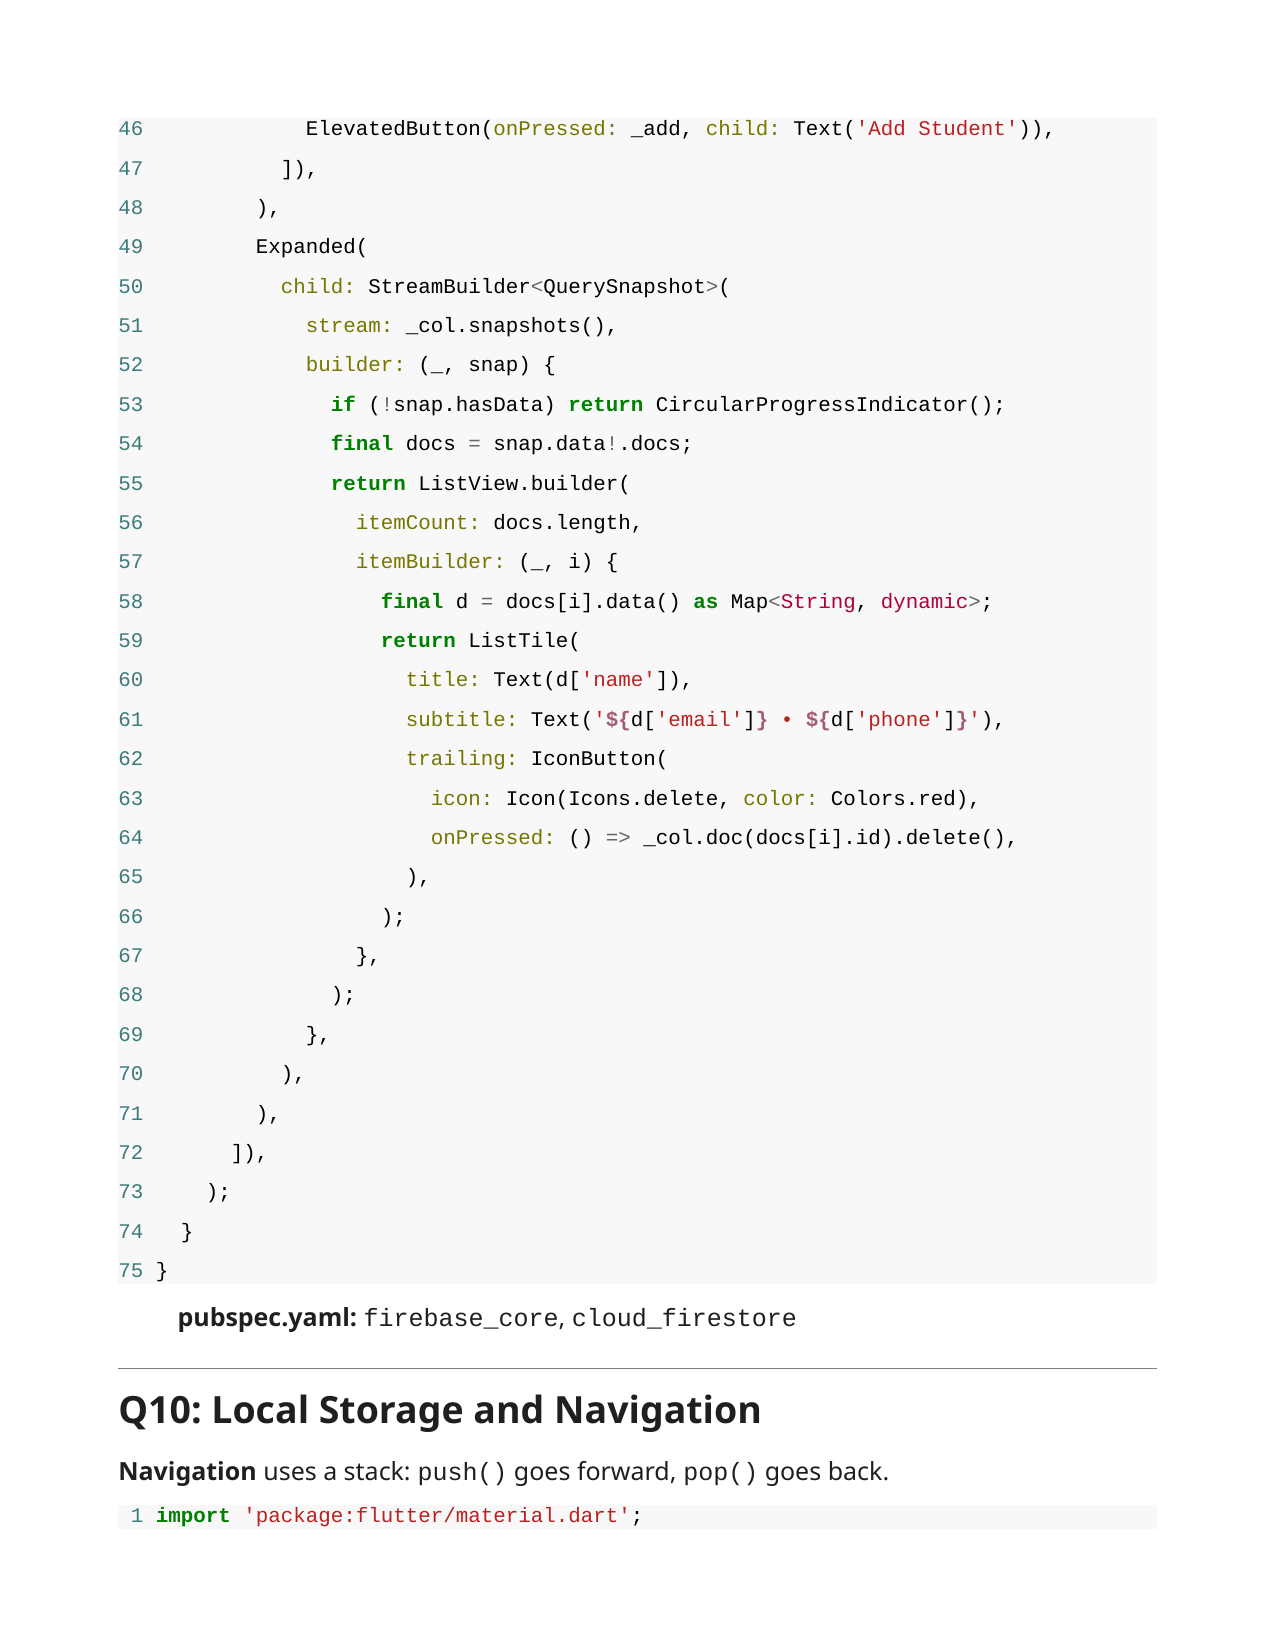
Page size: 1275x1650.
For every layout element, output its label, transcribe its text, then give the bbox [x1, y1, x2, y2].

text 72 ]), [118, 1142, 1157, 1166]
text 75 } [118, 1260, 1157, 1284]
text 51 stream: _col.snapshots(), [118, 315, 1157, 339]
text Navigation uses a stack: push() goes forward, pop() goes back. [118, 1454, 1157, 1488]
text 46 ElevatedButton(onPressed: _add, child: Text('Add Student')), [118, 118, 1157, 142]
text 68 ); [118, 984, 1157, 1008]
text 49 Expanded( [118, 236, 1157, 260]
text 1 import 'package:flutter/material.dart'; [118, 1505, 1157, 1529]
text 71 ), [118, 1102, 1157, 1126]
text 47 ]), [118, 157, 1157, 181]
text 59 return ListTile( [118, 630, 1157, 654]
text 63 icon: Icon(Icons.delete, color: Colors.red), [118, 787, 1157, 811]
text 52 builder: (_, snap) { [118, 354, 1157, 378]
text 48 ), [118, 197, 1157, 221]
subtitle Q10: Local Storage and Navigation [118, 1383, 1157, 1434]
text 60 title: Text(d['name']), [118, 669, 1157, 693]
text 57 itemBuilder: (_, i) { [118, 551, 1157, 575]
text 73 ); [118, 1181, 1157, 1205]
text 50 child: StreamBuilder<QuerySnapshot>( [118, 276, 1157, 299]
text 64 onPressed: () => _col.doc(docs[i].id).delete(), [118, 827, 1157, 851]
text 54 final docs = snap.data!.docs; [118, 433, 1157, 457]
text pubspec.yaml: firebase_core, cloud_firestore [177, 1299, 1098, 1334]
text 61 subtitle: Text('${d['email']} • ${d['phone']}'), [118, 709, 1157, 732]
text 53 if (!snap.hasData) return CircularProgressIndicator(); [118, 394, 1157, 417]
text 62 trailing: IconButton( [118, 748, 1157, 772]
text 70 ), [118, 1063, 1157, 1087]
text 67 }, [118, 945, 1157, 969]
text 74 } [118, 1221, 1157, 1244]
text 69 }, [118, 1024, 1157, 1047]
text 55 return ListView.builder( [118, 472, 1157, 496]
text 66 ); [118, 906, 1157, 929]
text 58 final d = docs[i].data() as Map<String, dynamic>; [118, 591, 1157, 614]
text 65 ), [118, 866, 1157, 890]
text 56 itemCount: docs.length, [118, 512, 1157, 536]
